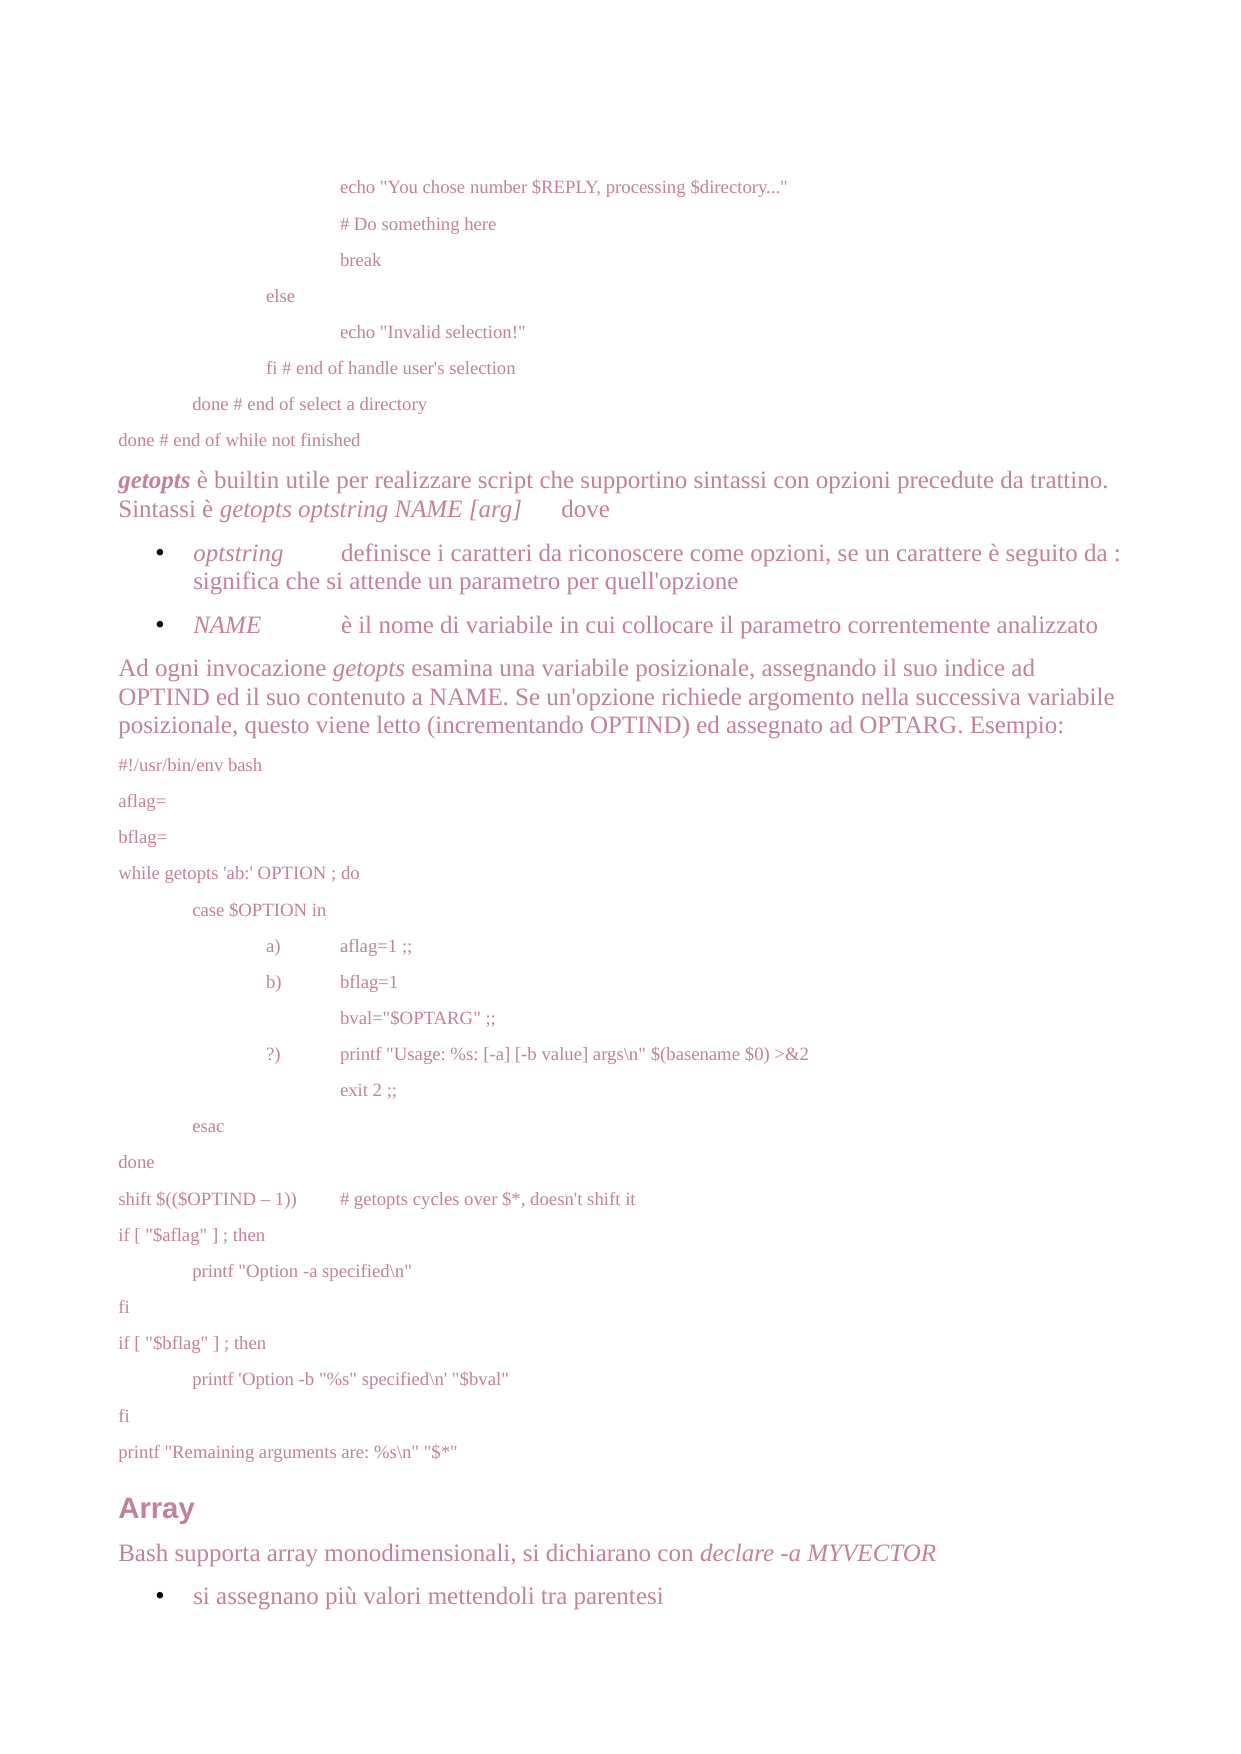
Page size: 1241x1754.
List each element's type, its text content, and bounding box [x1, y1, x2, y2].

text fi # end of handle user's selection [118, 357, 1122, 379]
text printf 'Option -b "%s" specified\n' "$bval" [118, 1368, 1122, 1390]
text Bash supporta array monodimensionali, si dichiarano con declare -a MYVECTOR [118, 1538, 1122, 1566]
text echo "You chose number $REPLY, processing $directory..." [118, 176, 1122, 198]
text printf "Remaining arguments are: %s\n" "$*" [118, 1441, 1122, 1462]
text fi [118, 1296, 1122, 1318]
text getopts è builtin utile per realizzare script che supportino sintassi con opzioni precedute da trattino. Sintassi è getopts optstring NAME [arg] dove [118, 466, 1122, 523]
text exit 2 ;; [118, 1079, 1122, 1101]
text b) bflag=1 [118, 971, 1122, 992]
list si assegnano più valori mettendoli tra parentesi [156, 1581, 1122, 1610]
text if [ "$aflag" ] ; then [118, 1224, 1122, 1245]
text Ad ogni invocazione getopts esamina una variabile posizionale, assegnando il suo indice ad OPTIND ed il suo contenuto a NAME. Se un'opzione richiede argomento nella successiva variabile posizionale, questo viene letto (incrementando OPTIND) ed assegnato ad OPTARG. Esempio: [118, 653, 1122, 739]
text a) aflag=1 ;; [118, 934, 1122, 956]
text #!/usr/bin/env bash [118, 754, 1122, 775]
text printf "Option -a specified\n" [118, 1260, 1122, 1281]
text # Do something here [118, 212, 1122, 234]
text shift $(($OPTIND – 1)) # getopts cycles over $*, doesn't shift it [118, 1188, 1122, 1209]
text if [ "$bflag" ] ; then [118, 1332, 1122, 1354]
text done [118, 1151, 1122, 1173]
text done # end of select a directory [118, 393, 1122, 415]
text echo "Invalid selection!" [118, 321, 1122, 342]
text bval="$OPTARG" ;; [118, 1007, 1122, 1028]
text fi [118, 1404, 1122, 1426]
text while getopts 'ab:' OPTION ; do [118, 862, 1122, 884]
text else [118, 285, 1122, 306]
text bflag= [118, 826, 1122, 848]
list optstring definisce i caratteri da riconoscere come opzioni, se un carattere è seguito da : significa che si attende un parametro per quell'opzione [156, 538, 1122, 595]
text aflag= [118, 790, 1122, 812]
text case $OPTION in [118, 898, 1122, 920]
list NAME è il nome di variabile in cui collocare il parametro correntemente analizzato [156, 610, 1122, 638]
text esac [118, 1115, 1122, 1137]
text ?) printf "Usage: %s: [-a] [-b value] args\n" $(basename $0) >&2 [118, 1043, 1122, 1064]
subtitle Array [118, 1491, 1122, 1525]
text break [118, 249, 1122, 270]
text done # end of while not finished [118, 429, 1122, 451]
